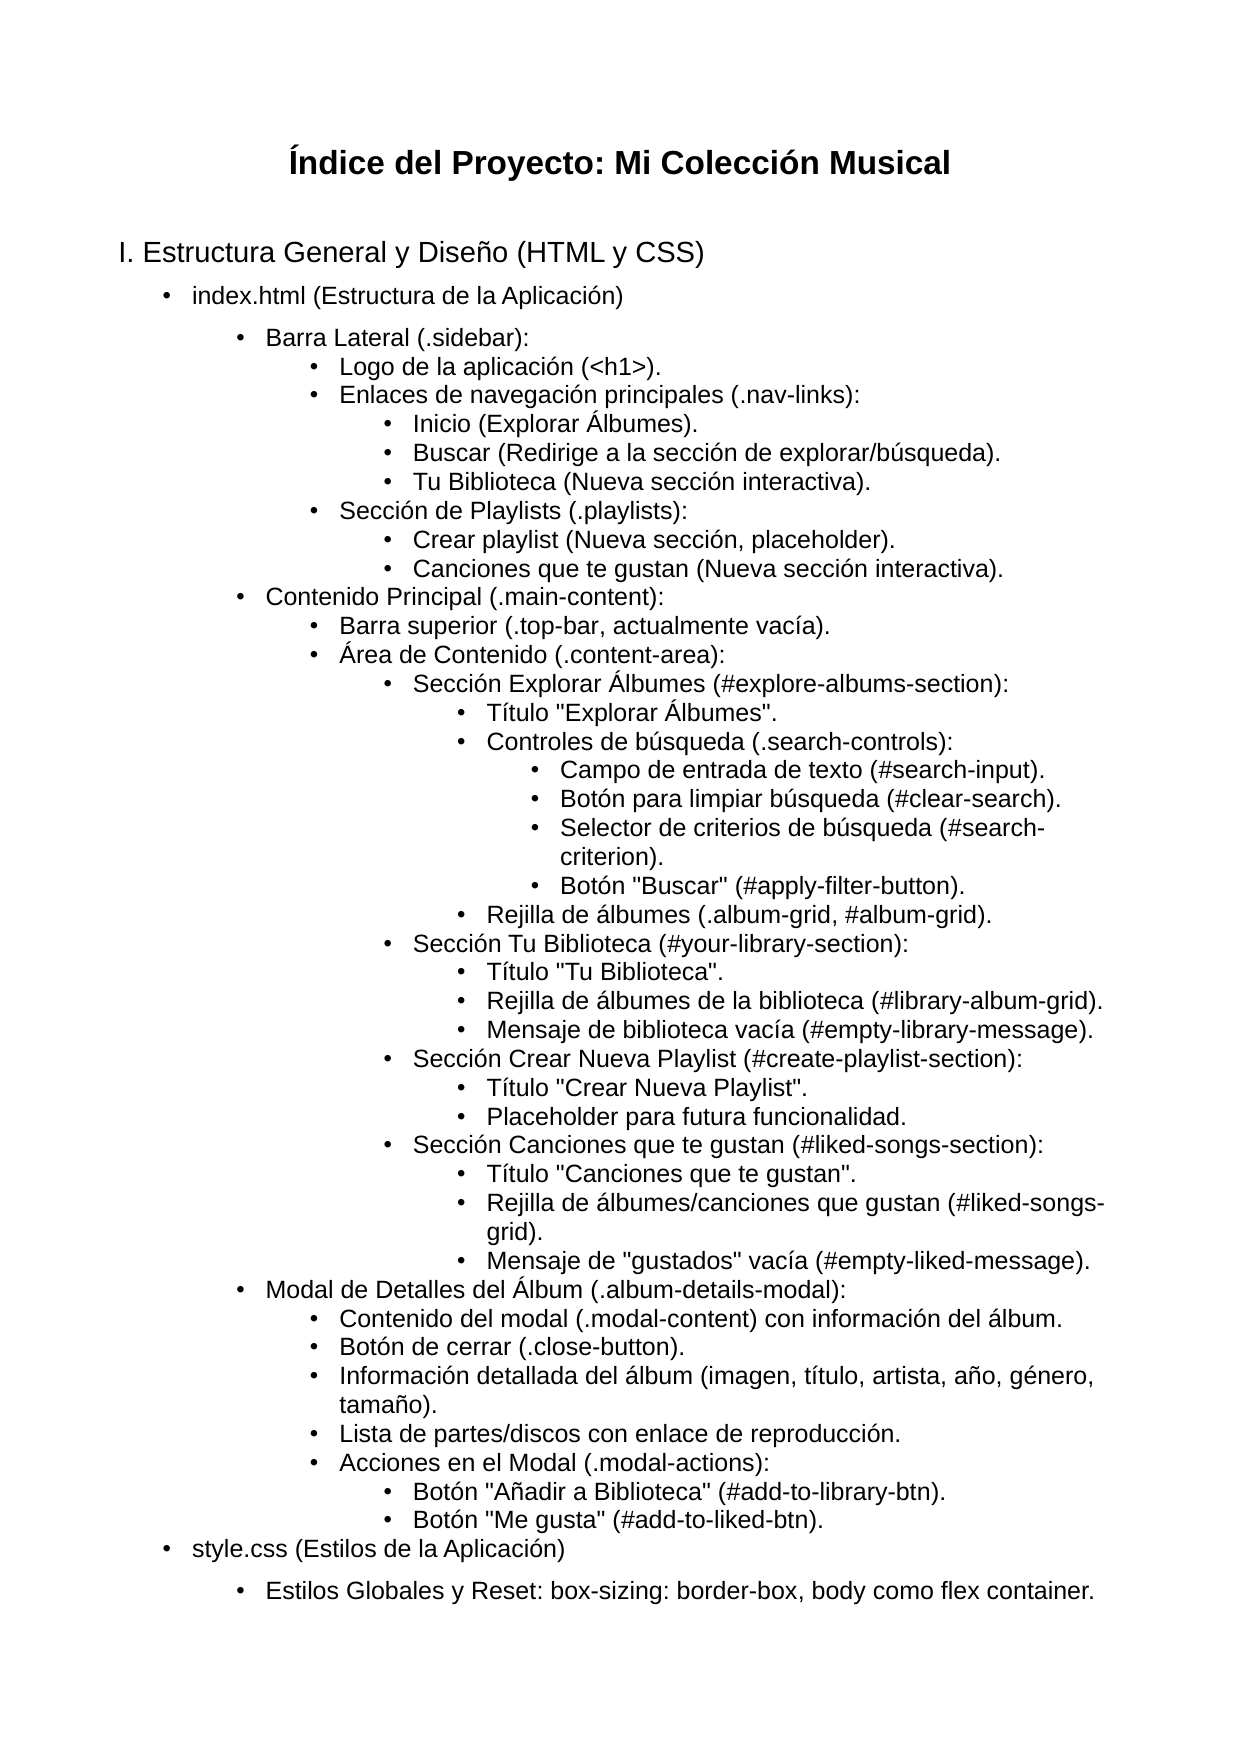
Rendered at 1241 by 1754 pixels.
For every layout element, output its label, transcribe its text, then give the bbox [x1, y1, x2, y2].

list Lista de partes/discos con enlace de reproducción. [309, 1419, 1122, 1448]
list Buscar (Redirige a la sección de explorar/búsqueda). [383, 438, 1122, 467]
list Enlaces de navegación principales (.nav-links): [309, 380, 1122, 409]
list Contenido del modal (.modal-content) con información del álbum. [309, 1303, 1122, 1332]
list Controles de búsqueda (.search-controls): [457, 727, 1122, 756]
list style.css (Estilos de la Aplicación) [162, 1534, 1122, 1563]
list Acciones en el Modal (.modal-actions): [309, 1448, 1122, 1477]
list Tu Biblioteca (Nueva sección interactiva). [383, 467, 1122, 496]
list Botón para limpiar búsqueda (#clear-search). [531, 784, 1122, 813]
list Modal de Detalles del Álbum (.album-details-modal): [236, 1275, 1122, 1303]
list Botón "Buscar" (#apply-filter-button). [531, 871, 1122, 900]
list Área de Contenido (.content-area): [309, 640, 1122, 669]
list index.html (Estructura de la Aplicación) [162, 281, 1122, 310]
list Título "Tu Biblioteca". [457, 957, 1122, 986]
list Canciones que te gustan (Nueva sección interactiva). [383, 553, 1122, 582]
list Selector de criterios de búsqueda (#search-criterion). [531, 813, 1122, 871]
list Inicio (Explorar Álbumes). [383, 409, 1122, 438]
list Contenido Principal (.main-content): [236, 582, 1122, 611]
list Rejilla de álbumes (.album-grid, #album-grid). [457, 900, 1122, 928]
subtitle Índice del Proyecto: Mi Colección Musical [118, 143, 1122, 182]
list Mensaje de biblioteca vacía (#empty-library-message). [457, 1015, 1122, 1044]
list Crear playlist (Nueva sección, placeholder). [383, 525, 1122, 553]
list Sección de Playlists (.playlists): [309, 496, 1122, 525]
text I. Estructura General y Diseño (HTML y CSS) [118, 235, 1122, 269]
list Estilos Globales y Reset: box-sizing: border-box, body como flex container. [236, 1576, 1122, 1604]
list Barra Lateral (.sidebar): [236, 323, 1122, 352]
list Sección Canciones que te gustan (#liked-songs-section): [383, 1131, 1122, 1159]
list Título "Canciones que te gustan". [457, 1159, 1122, 1188]
list Sección Tu Biblioteca (#your-library-section): [383, 928, 1122, 957]
list Placeholder para futura funcionalidad. [457, 1102, 1122, 1131]
list Botón de cerrar (.close-button). [309, 1332, 1122, 1361]
list Título "Explorar Álbumes". [457, 698, 1122, 727]
list Información detallada del álbum (imagen, título, artista, año, género, tamaño). [309, 1361, 1122, 1419]
list Botón "Añadir a Biblioteca" (#add-to-library-btn). [383, 1477, 1122, 1505]
list Barra superior (.top-bar, actualmente vacía). [309, 611, 1122, 640]
list Campo de entrada de texto (#search-input). [531, 756, 1122, 784]
list Rejilla de álbumes de la biblioteca (#library-album-grid). [457, 986, 1122, 1015]
list Sección Crear Nueva Playlist (#create-playlist-section): [383, 1044, 1122, 1073]
list Sección Explorar Álbumes (#explore-albums-section): [383, 669, 1122, 698]
list Mensaje de "gustados" vacía (#empty-liked-message). [457, 1246, 1122, 1275]
list Rejilla de álbumes/canciones que gustan (#liked-songs-grid). [457, 1188, 1122, 1246]
list Título "Crear Nueva Playlist". [457, 1073, 1122, 1102]
list Logo de la aplicación (<h1>). [309, 352, 1122, 380]
list Botón "Me gusta" (#add-to-liked-btn). [383, 1505, 1122, 1534]
